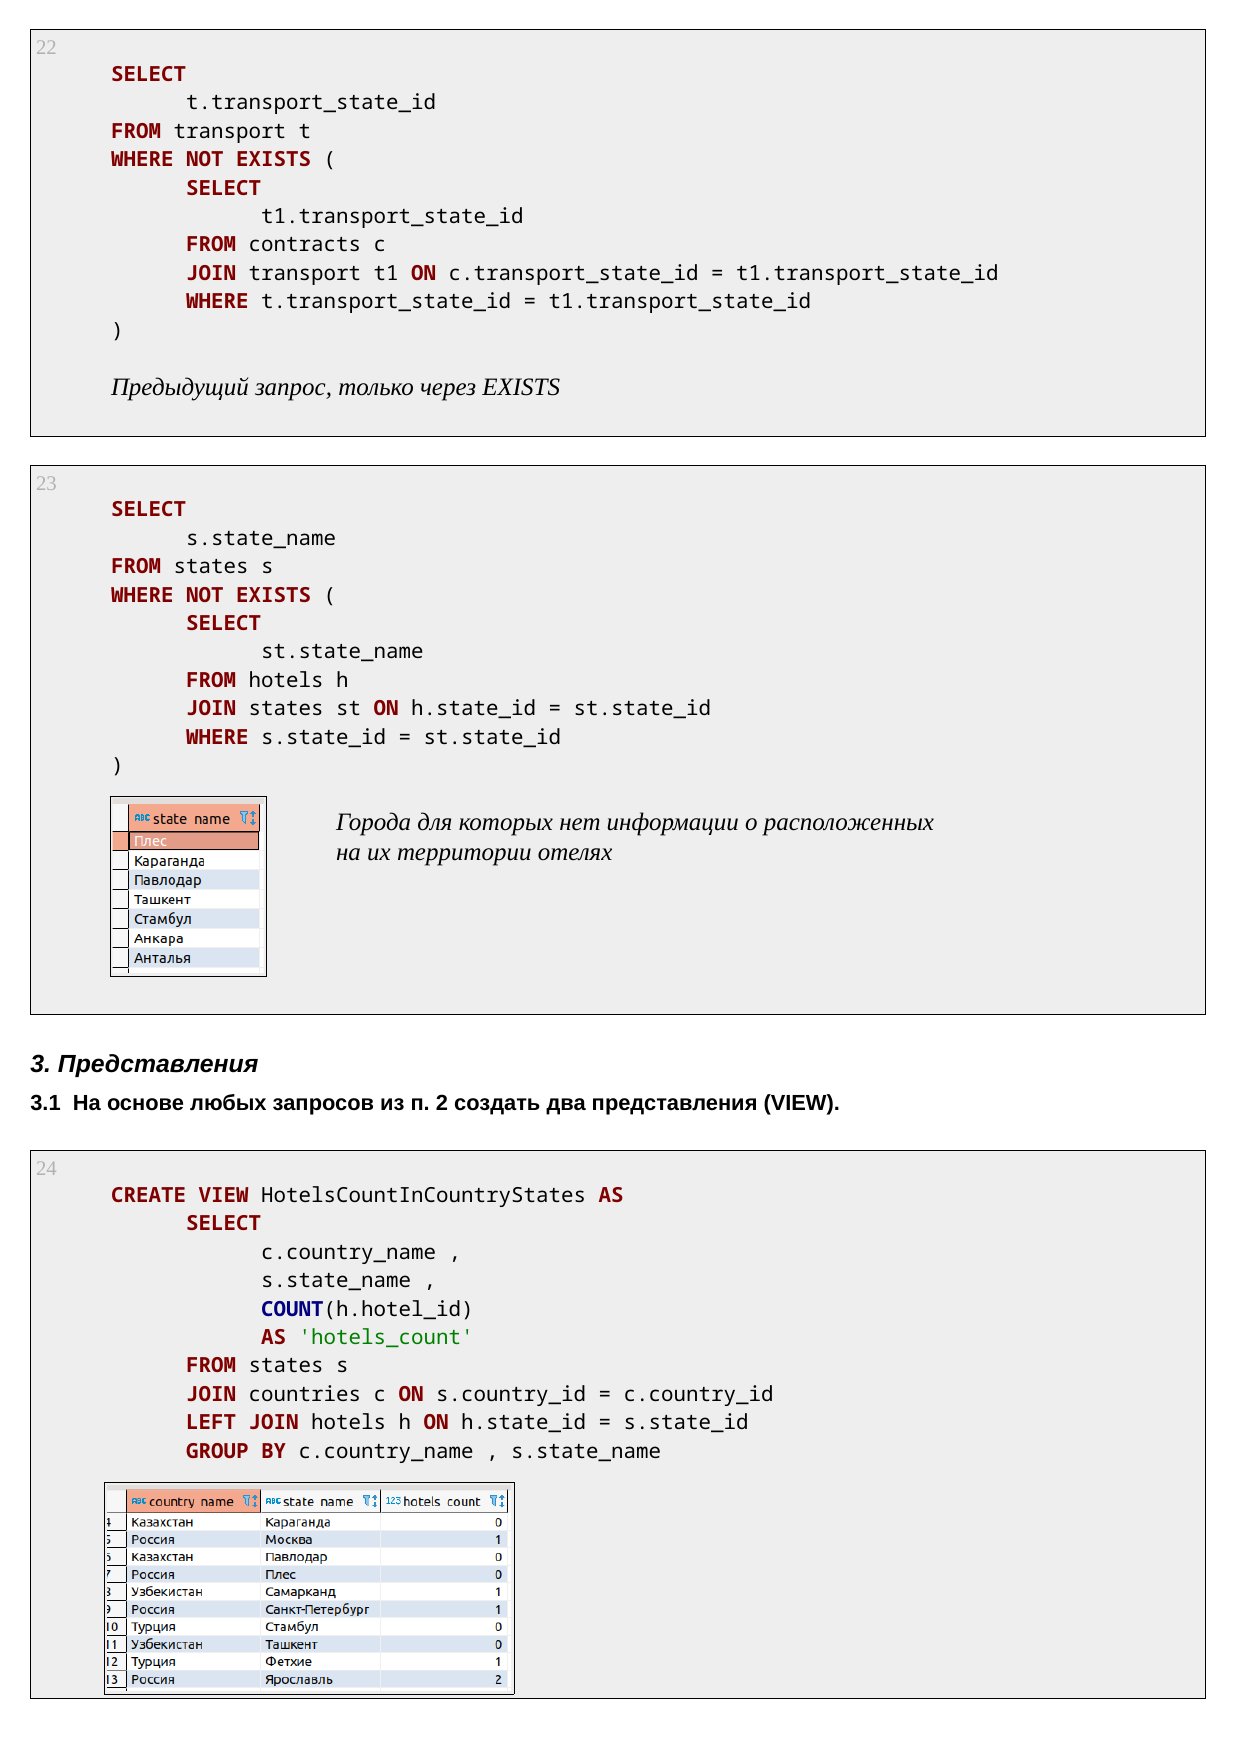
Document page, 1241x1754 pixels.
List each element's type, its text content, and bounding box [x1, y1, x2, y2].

table_header 23 SELECT s.state_name FROM states s WHERE NOT EXISTS ( SELECT st.state_name FROM hotels h JOIN states st ON h.state_id = st.state_id WHERE s.state_id = st.state_id ) Города для которых нет информации о расположенных на их территории отелях [31, 466, 1205, 1014]
subtitle 3. Представления [30, 1049, 1205, 1077]
table_header 22 SELECT t.transport_state_id FROM transport t WHERE NOT EXISTS ( SELECT t1.transport_state_id FROM contracts c JOIN transport t1 ON c.transport_state_id = t1.transport_state_id WHERE t.transport_state_id = t1.transport_state_id ) Предыдущий запрос, только через EXISTS [31, 30, 1205, 436]
subtitle 3.1 На основе любых запросов из п. 2 создать два представления (VIEW). [30, 1090, 1205, 1115]
picture [112, 798, 264, 973]
picture [107, 1485, 512, 1691]
table_header 24 CREATE VIEW HotelsCountInCountryStates AS SELECT c.country_name , s.state_name , COUNT(h.hotel_id) AS 'hotels_count' FROM states s JOIN countries c ON s.country_id = c.country_id LEFT JOIN hotels h ON h.state_id = s.state_id GROUP BY c.country_name , s.state_name [31, 1151, 1205, 1698]
